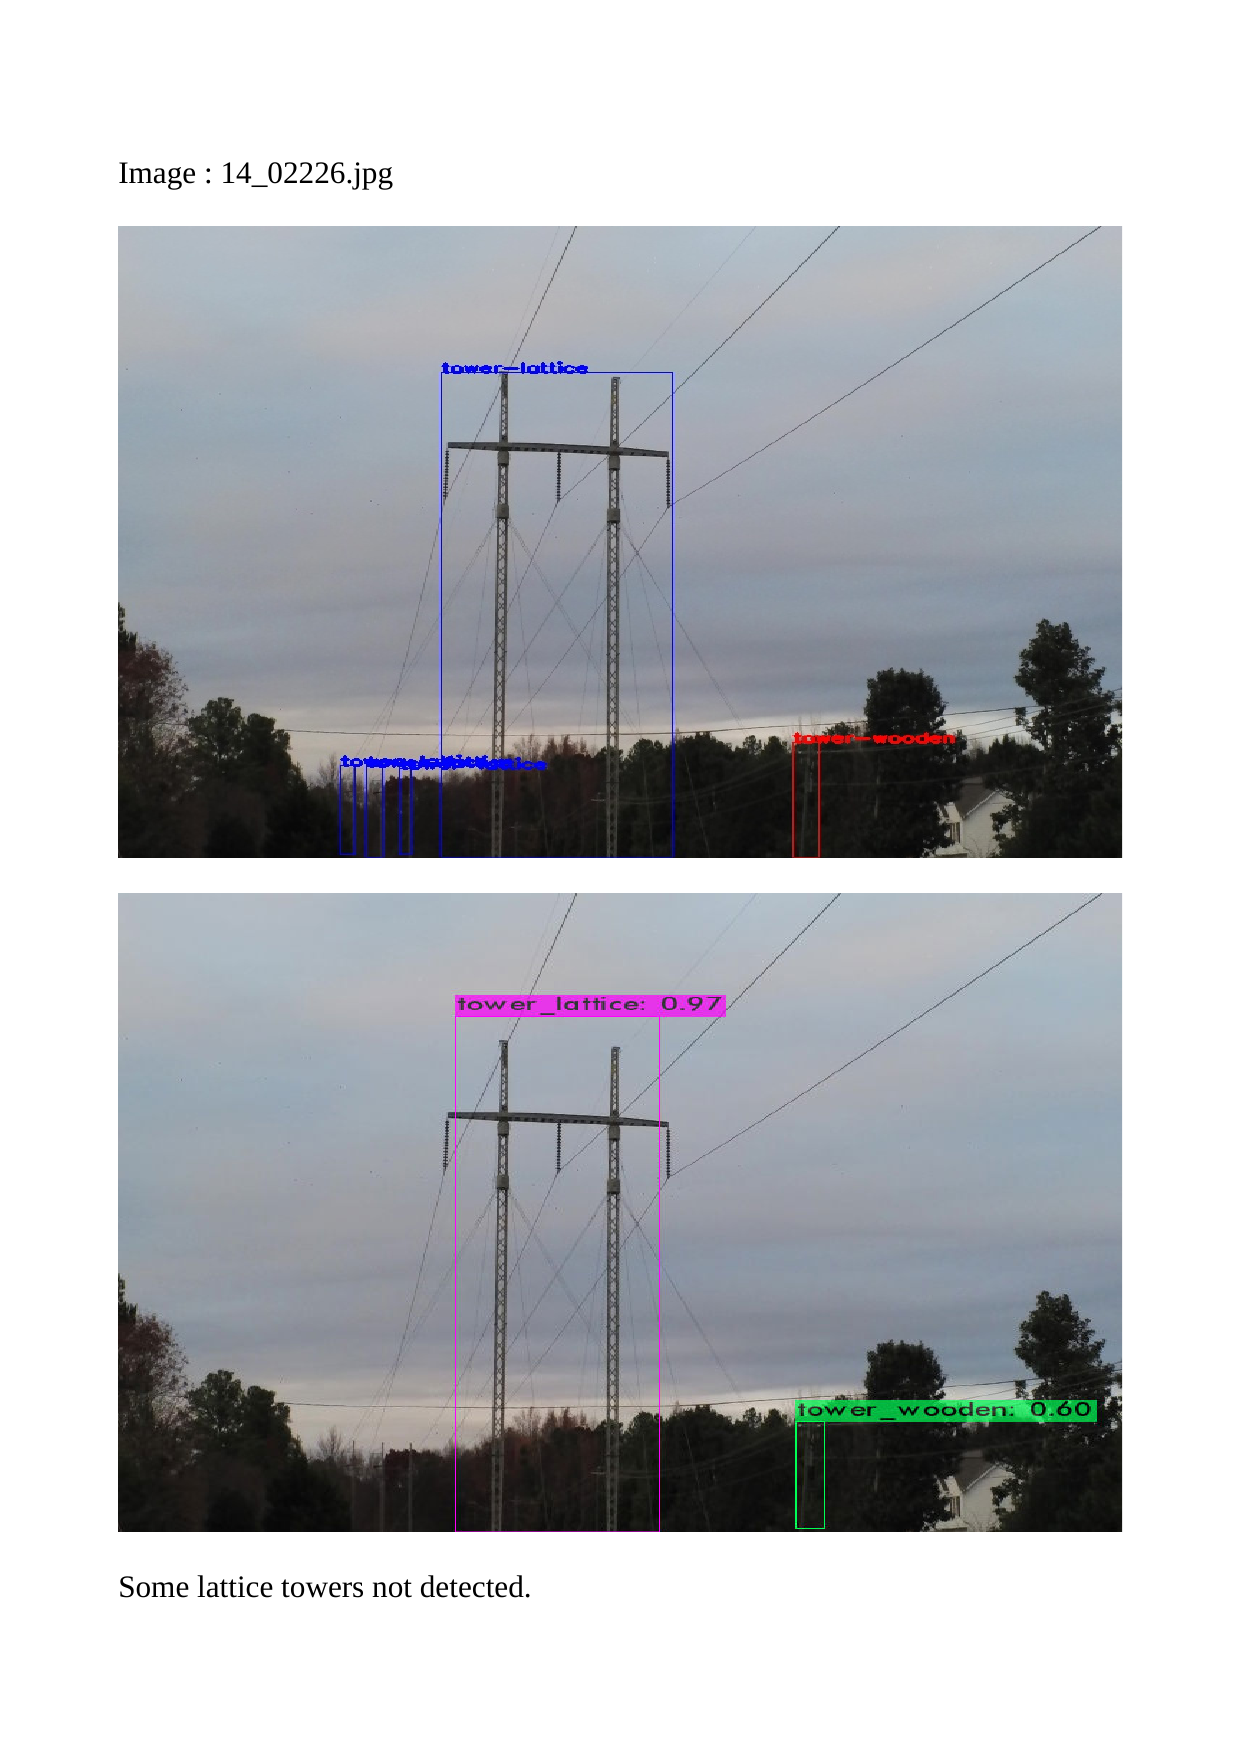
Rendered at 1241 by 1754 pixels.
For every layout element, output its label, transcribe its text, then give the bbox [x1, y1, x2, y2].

picture [118, 226, 1123, 858]
text Image : 14_02226.jpg [118, 154, 1122, 190]
text Some lattice towers not detected. [118, 1568, 1122, 1604]
picture [118, 893, 1123, 1532]
